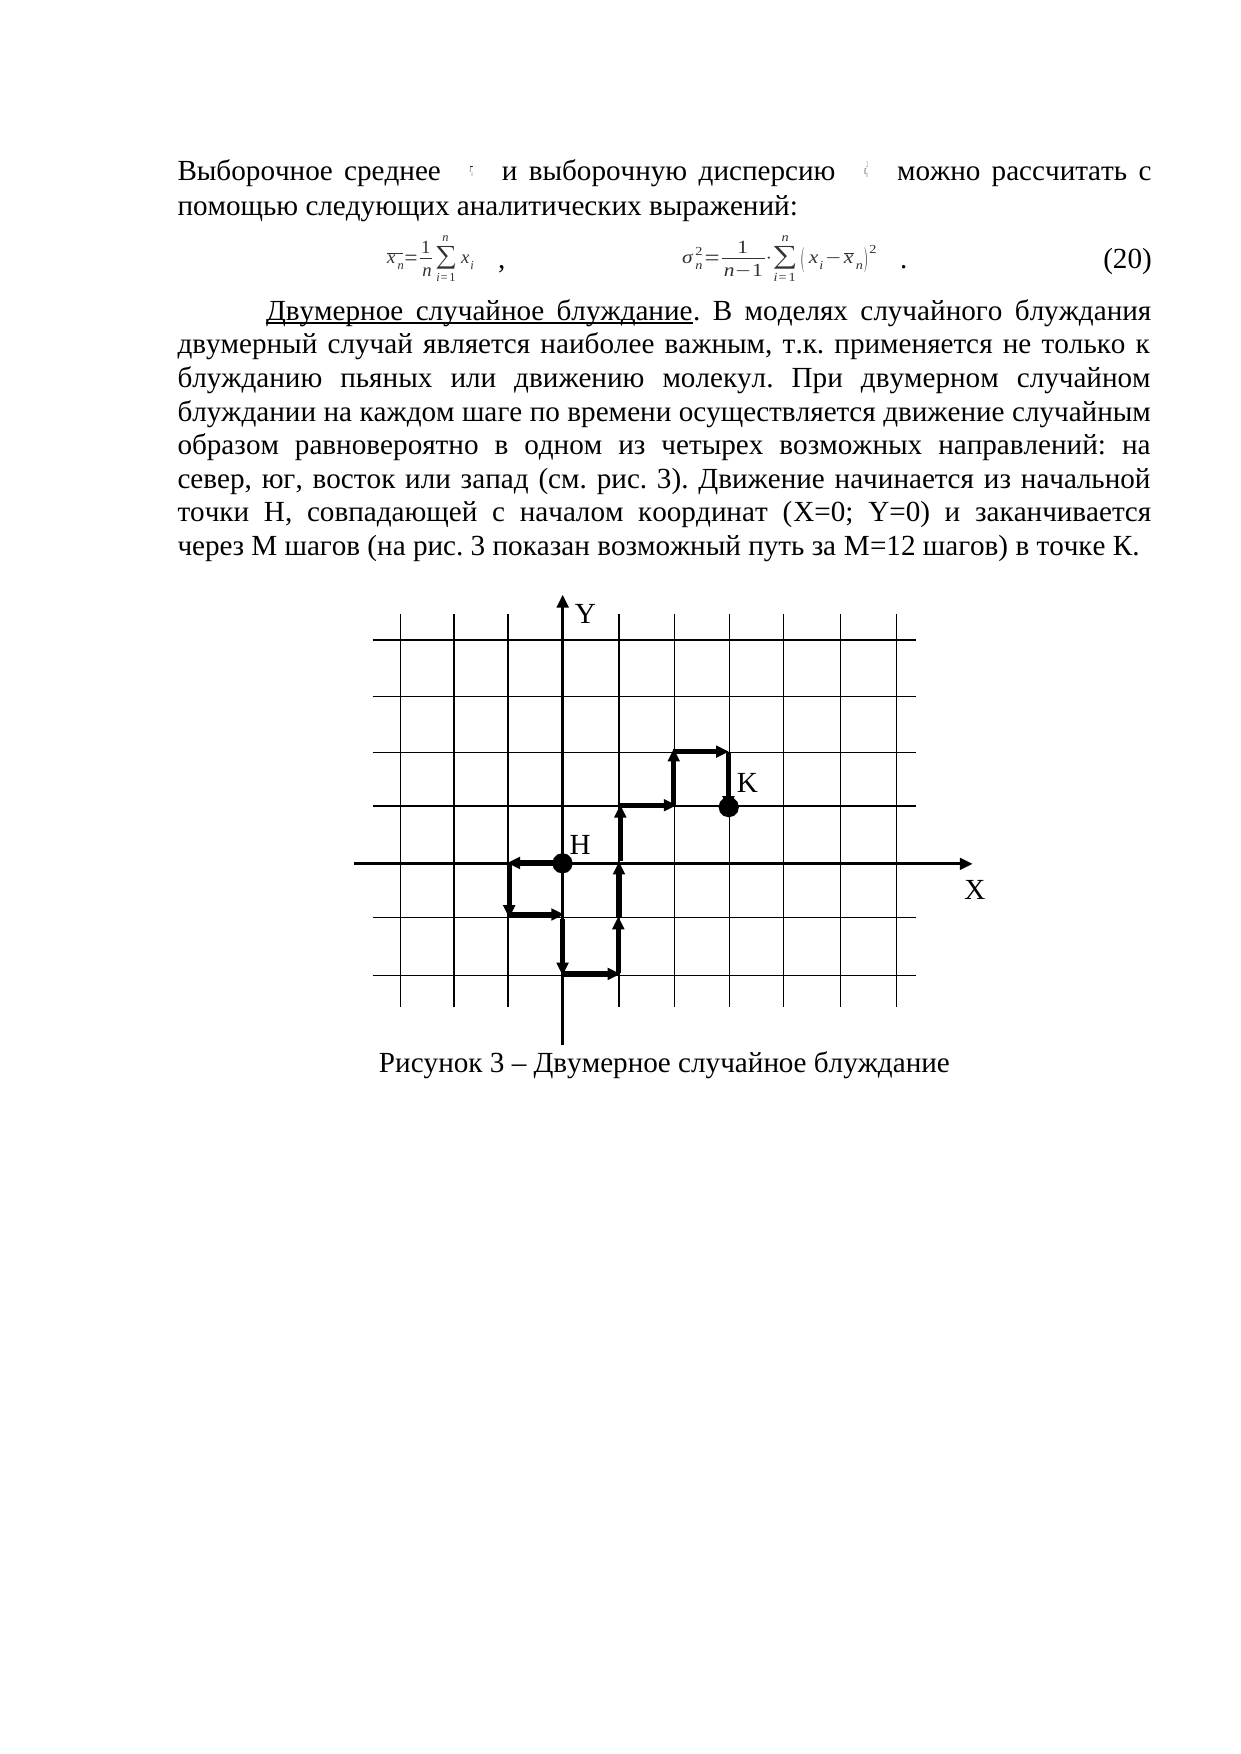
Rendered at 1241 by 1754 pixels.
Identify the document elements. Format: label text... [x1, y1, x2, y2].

text [177, 222, 364, 293]
text Выборочное среднее и выборочную дисперсию можно рассчитать с помощью следующих аналитических выражений: [177, 152, 1152, 222]
text . (20) [900, 222, 1152, 293]
text Двумерное случайное блуждание. В моделях случайного блуждания двумерный случай является наиболее важным, т.к. применяется не только к блужданию пьяных или движению молекул. При двумерном случайном блуждании на каждом шаге по времени осуществляется движение случайным образом равновероятно в одном из четырех возможных направлений: на север, юг, восток или запад (см. рис. 3). Движение начинается из начальной точки H, совпадающей с началом координат (X=0; Y=0) и заканчивается через M шагов (на рис. 3 показан возможный путь за M=12 шагов) в точке К. [177, 293, 1152, 561]
text Рисунок 3 – Двумерное случайное блуждание [177, 1045, 1152, 1078]
text , [498, 222, 660, 293]
